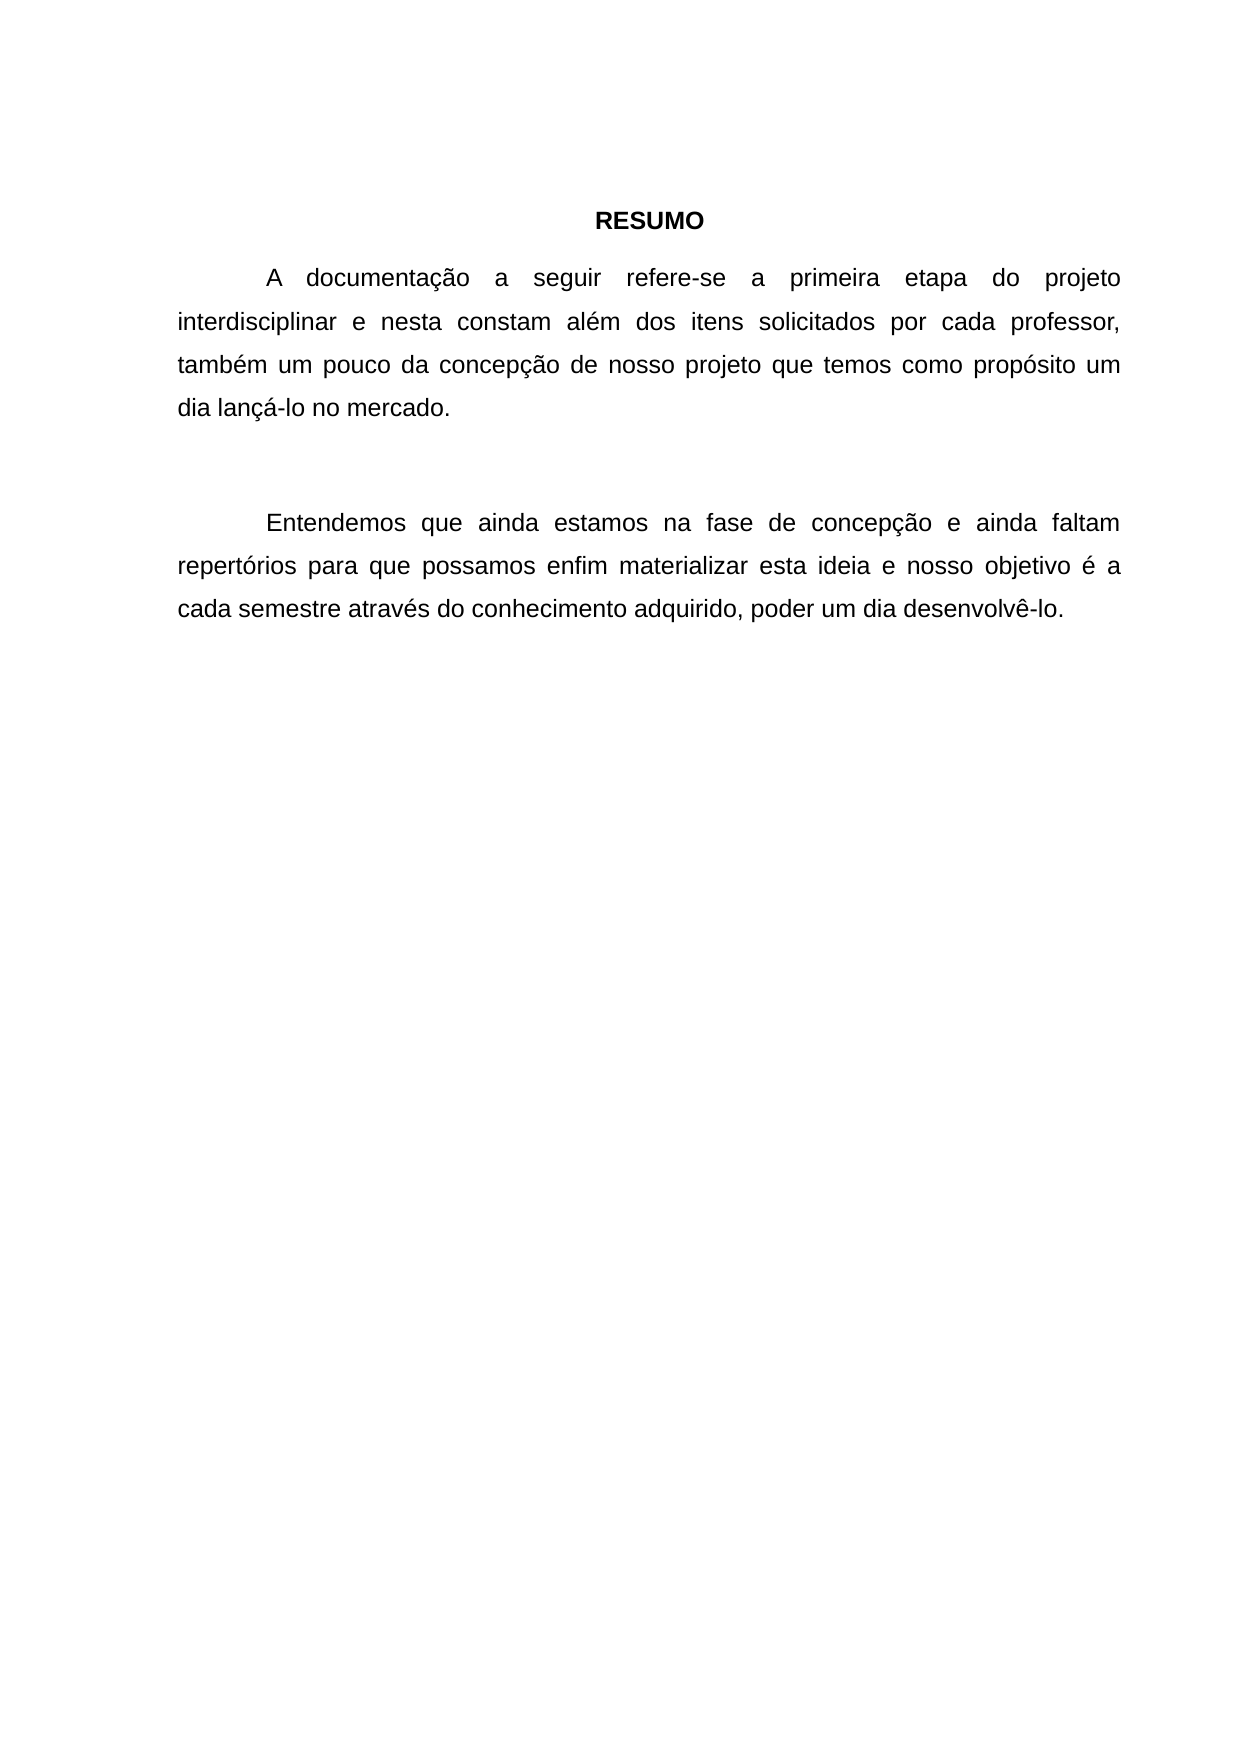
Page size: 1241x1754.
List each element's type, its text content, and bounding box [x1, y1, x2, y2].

text RESUMO [177, 206, 1122, 235]
text A documentação a seguir refere-se a primeira etapa do projeto interdisciplinar e nesta constam além dos itens solicitados por cada professor, também um pouco da concepção de nosso projeto que temos como propósito um dia lançá-lo no mercado. [177, 263, 1122, 422]
text Entendemos que ainda estamos na fase de concepção e ainda faltam repertórios para que possamos enfim materializar esta ideia e nosso objetivo é a cada semestre através do conhecimento adquirido, poder um dia desenvolvê-lo. [177, 508, 1122, 623]
